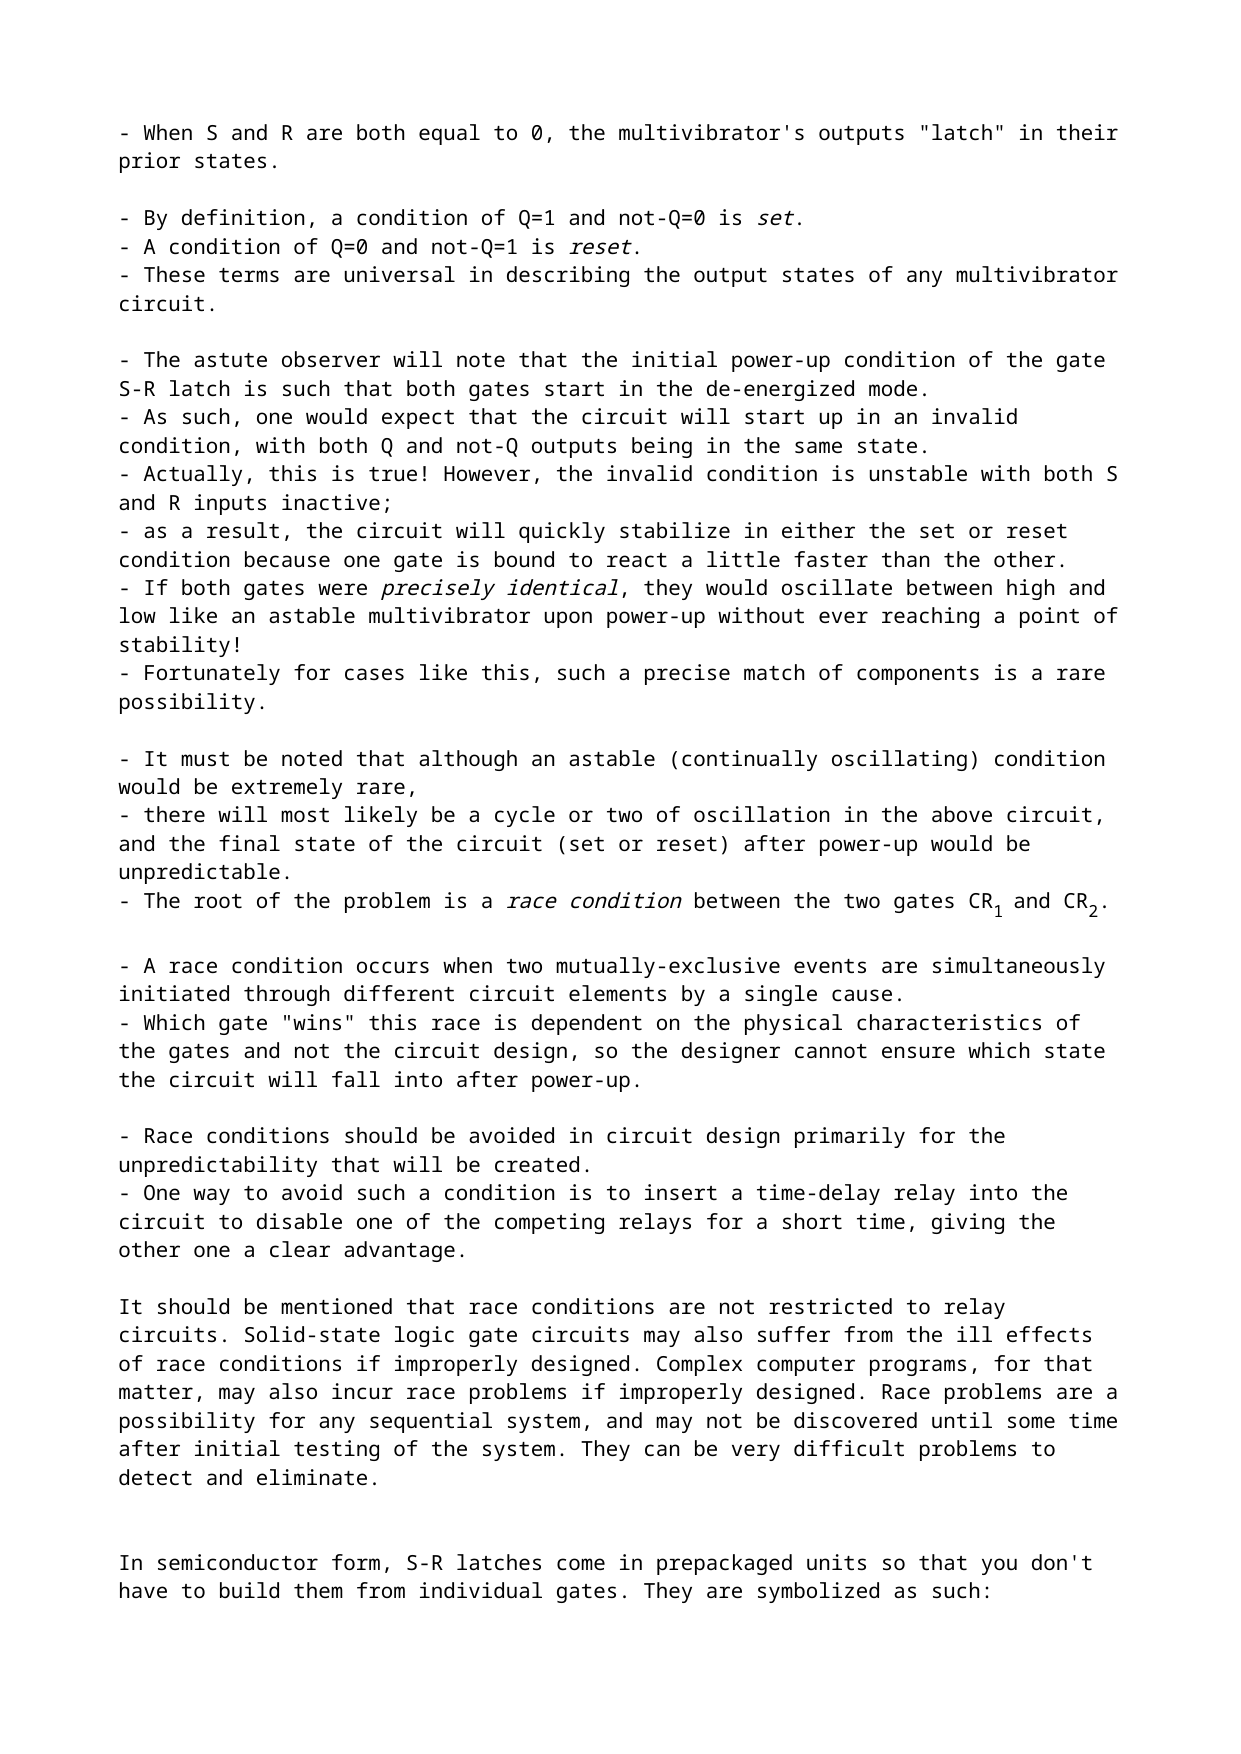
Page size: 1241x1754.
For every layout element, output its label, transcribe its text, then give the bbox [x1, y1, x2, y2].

text - If both gates were precisely identical, they would oscillate between high and low like an astable multivibrator upon power-up without ever reaching a point of stability! [118, 573, 1122, 658]
text - Race conditions should be avoided in circuit design primarily for the unpredictability that will be created. [118, 1122, 1122, 1178]
text - Actually, this is true! However, the invalid condition is unstable with both S and R inputs inactive; [118, 459, 1122, 516]
text - Fortunately for cases like this, such a precise match of components is a rare possibility. [118, 658, 1122, 715]
text - By definition, a condition of Q=1 and not-Q=0 is set. [118, 203, 1122, 232]
text - When S and R are both equal to 0, the multivibrator's outputs "latch" in their prior states. [118, 118, 1122, 175]
text In semiconductor form, S-R latches come in prepackaged units so that you don't have to build them from individual gates. They are symbolized as such: [118, 1491, 1122, 1605]
text - These terms are universal in describing the output states of any multivibrator circuit. [118, 260, 1122, 317]
text - As such, one would expect that the circuit will start up in an invalid condition, with both Q and not-Q outputs being in the same state. [118, 402, 1122, 459]
text - The astute observer will note that the initial power-up condition of the gate S-R latch is such that both gates start in the de-energized mode. [118, 346, 1122, 402]
text - as a result, the circuit will quickly stabilize in either the set or reset condition because one gate is bound to react a little faster than the other. [118, 516, 1122, 573]
text It should be mentioned that race conditions are not restricted to relay circuits. Solid-state logic gate circuits may also suffer from the ill effects of race conditions if improperly designed. Complex computer programs, for that matter, may also incur race problems if improperly designed. Race problems are a possibility for any sequential system, and may not be discovered until some time after initial testing of the system. They can be very difficult problems to detect and eliminate. [118, 1292, 1122, 1491]
text - Which gate "wins" this race is dependent on the physical characteristics of the gates and not the circuit design, so the designer cannot ensure which state the circuit will fall into after power-up. [118, 1008, 1122, 1093]
text - The root of the problem is a race condition between the two gates CR1 and CR2. [118, 886, 1122, 922]
text - A condition of Q=0 and not-Q=1 is reset. [118, 232, 1122, 260]
text - A race condition occurs when two mutually-exclusive events are simultaneously initiated through different circuit elements by a single cause. [118, 951, 1122, 1008]
text - One way to avoid such a condition is to insert a time-delay relay into the circuit to disable one of the competing relays for a short time, giving the other one a clear advantage. [118, 1178, 1122, 1264]
text - there will most likely be a cycle or two of oscillation in the above circuit, and the final state of the circuit (set or reset) after power-up would be unpredictable. [118, 801, 1122, 886]
text - It must be noted that although an astable (continually oscillating) condition would be extremely rare, [118, 744, 1122, 801]
